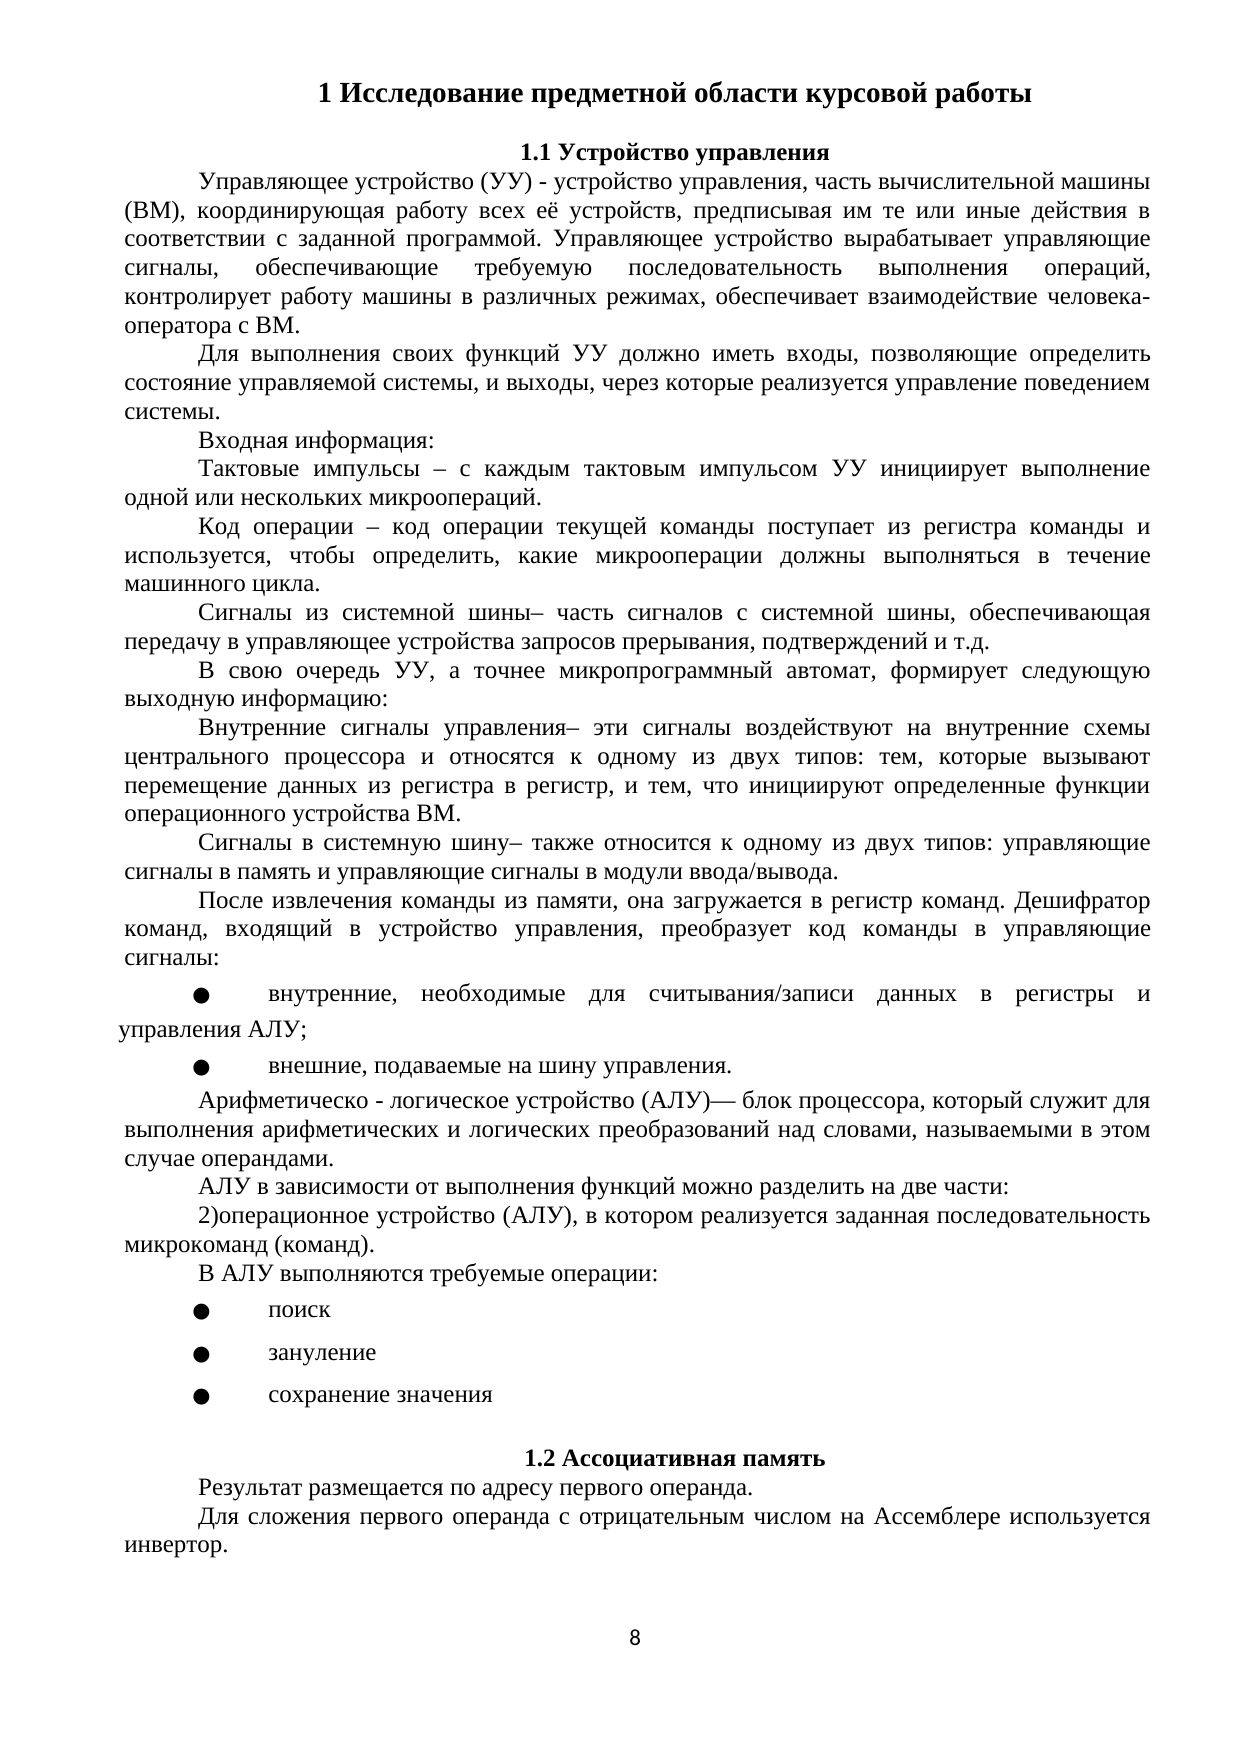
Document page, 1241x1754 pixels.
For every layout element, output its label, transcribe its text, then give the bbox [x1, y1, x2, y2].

text Результат размещается по адресу первого операнда. [124, 1472, 1152, 1501]
text Сигналы из системной шины– часть сигналов с системной шины, обеспечивающая передачу в управляющее устройства запросов прерывания, подтверждений и т.д. [124, 597, 1152, 655]
text В АЛУ выполняются требуемые операции: [124, 1258, 1152, 1286]
text АЛУ в зависимости от выполнения функций можно разделить на две части: [124, 1171, 1152, 1200]
text Входная информация: [124, 425, 1152, 453]
text Внутренние сигналы управления– эти сигналы воздействуют на внутренние схемы центрального процессора и относятся к одному из двух типов: тем, которые вызывают перемещение данных из регистра в регистр, и тем, что инициируют определенные функции операционного устройства ВМ. [124, 712, 1152, 827]
text Для сложения первого операнда с отрицательным числом на Ассемблере используется инвертор. [124, 1501, 1152, 1558]
list поиск [118, 1286, 1152, 1329]
text Арифметическо - логическое устройство (АЛУ)— блок процессора, который служит для выполнения арифметических и логических преобразований над словами, называемыми в этом случае операндами. [124, 1085, 1152, 1171]
list сохранение значения [118, 1372, 1152, 1414]
text 1.2 Ассоциативная память [124, 1443, 1152, 1472]
text В свою очередь УУ, а точнее микропрограммный автомат, формирует следующую выходную информацию: [124, 655, 1152, 712]
text Для выполнения своих функций УУ должно иметь входы, позволяющие определить состояние управляемой системы, и выходы, через которые реализуется управление поведением системы. [124, 338, 1152, 425]
list внутренние, необходимые для считывания/записи данных в регистры и управления АЛУ; [118, 971, 1152, 1042]
text 1 Исследование предметной области курсовой работы [124, 75, 1152, 108]
text 2)операционное устройство (АЛУ), в котором реализуется заданная последовательность микрокоманд (команд). [124, 1200, 1152, 1258]
text Сигналы в системную шину– также относится к одному из двух типов: управляющие сигналы в память и управляющие сигналы в модули ввода/вывода. [124, 827, 1152, 885]
text Управляющее устройство (УУ) - устройство управления, часть вычислительной машины (ВМ), координирующая работу всех её устройств, предписывая им те или иные действия в соответствии с заданной программой. Управляющее устройство вырабатывает управляющие сигналы, обеспечивающие требуемую последовательность выполнения операций, контролирует работу машины в различных режимах, обеспечивает взаимодействие человека-оператора с ВМ. [124, 166, 1152, 338]
text После извлечения команды из памяти, она загружается в регистр команд. Дешифратор команд, входящий в устройство управления, преобразует код команды в управляющие сигналы: [124, 885, 1152, 971]
list внешние, подаваемые на шину управления. [118, 1042, 1152, 1085]
text Тактовые импульсы – с каждым тактовым импульсом УУ инициирует выполнение одной или нескольких микроопераций. [124, 453, 1152, 511]
text 1.1 Устройство управления [124, 137, 1152, 166]
text Код операции – код операции текущей команды поступает из регистра команды и используется, чтобы определить, какие микрооперации должны выполняться в течение машинного цикла. [124, 511, 1152, 597]
list зануление [118, 1329, 1152, 1372]
